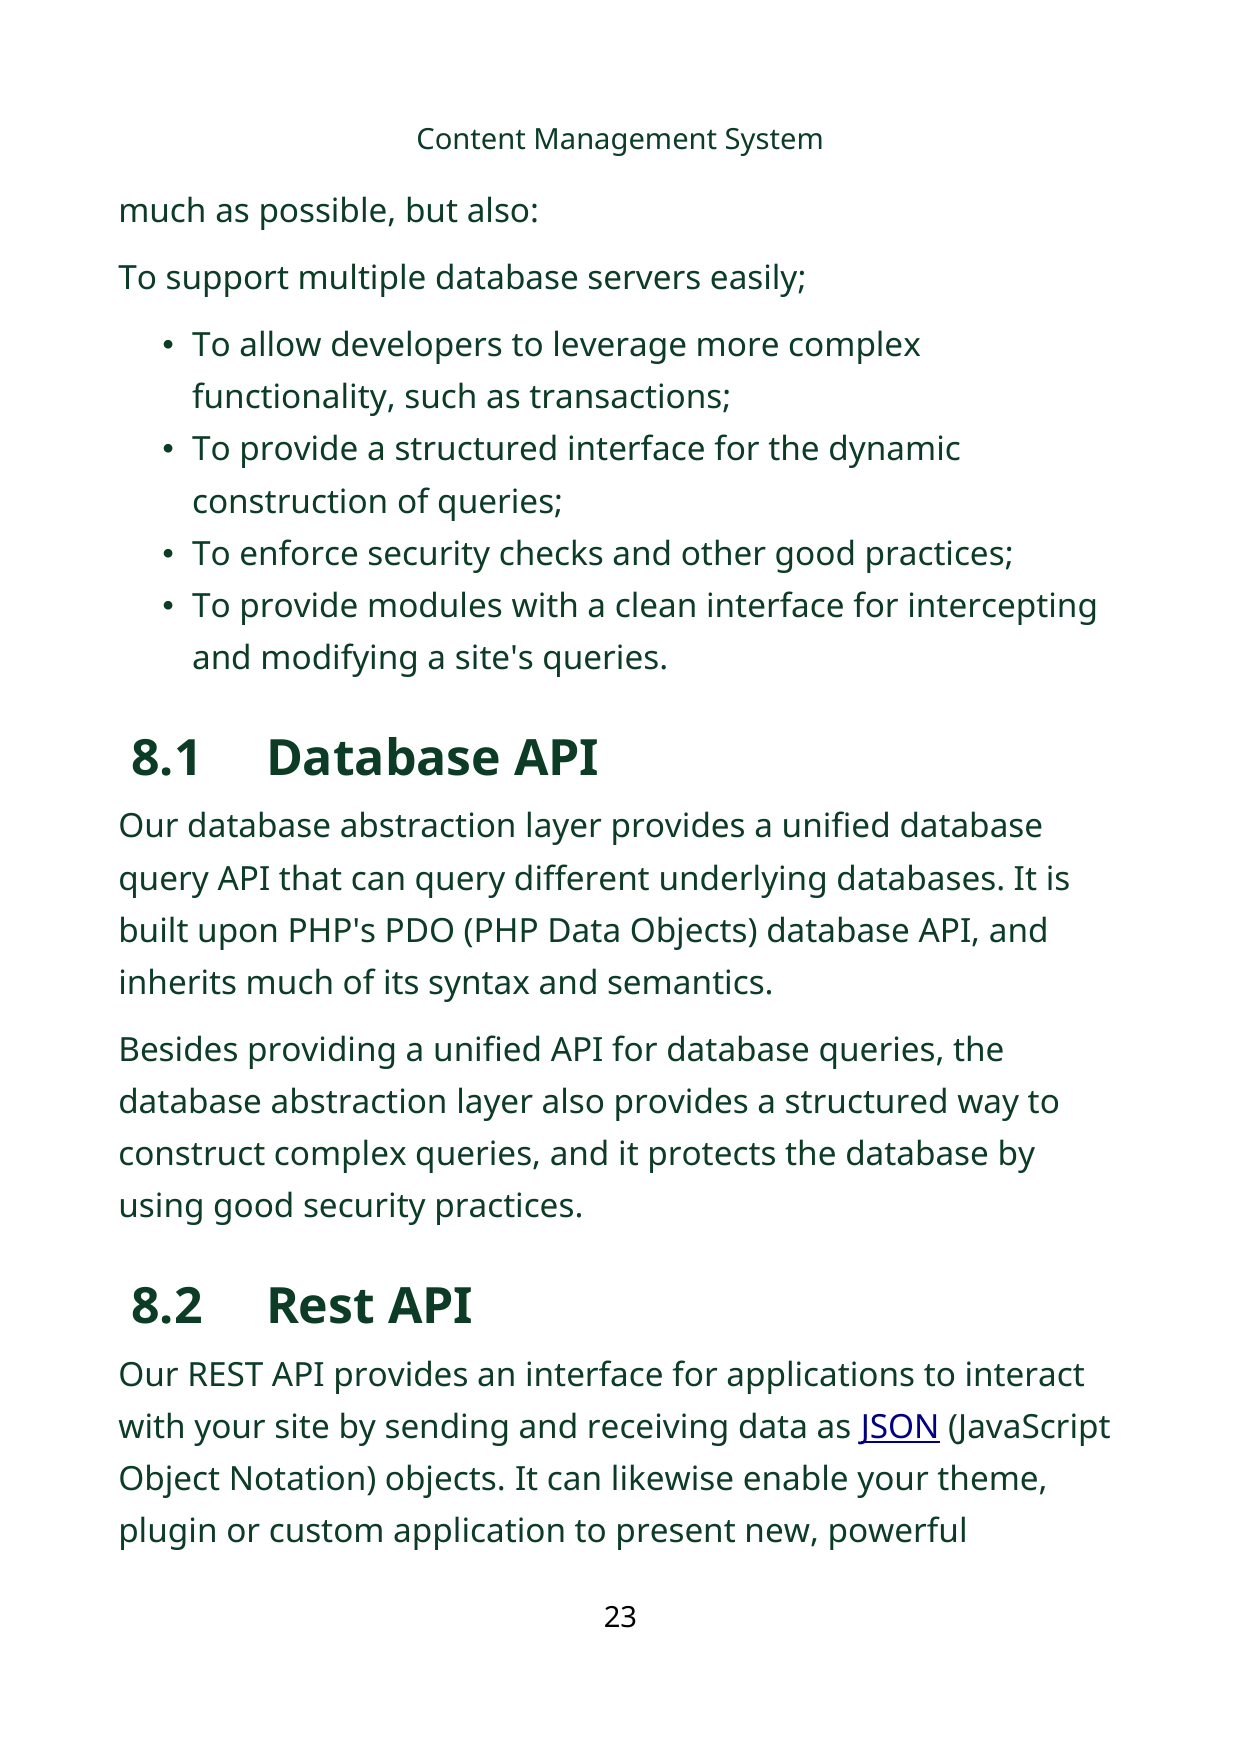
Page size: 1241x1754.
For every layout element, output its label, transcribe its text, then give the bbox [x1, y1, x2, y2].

list To provide modules with a clean interface for intercepting and modifying a site's queries. [162, 582, 1122, 679]
list To enforce security checks and other good practices; [162, 529, 1122, 575]
list To allow developers to leverage more complex functionality, such as transactions; [162, 321, 1122, 418]
text Our database abstraction layer provides a unified database query API that can query different underlying databases. It is built upon PHP's PDO (PHP Data Objects) database API, and inherits much of its syntax and semantics. [118, 802, 1122, 1004]
text Our REST API provides an interface for applications to interact with your site by sending and receiving data as JSON (JavaScript Object Notation) objects. It can likewise enable your theme, plugin or custom application to present new, powerful [118, 1350, 1122, 1552]
subtitle Rest API [118, 1270, 1122, 1338]
subtitle Database API [118, 722, 1122, 790]
text To support multiple database servers easily; [118, 254, 1122, 299]
text Besides providing a unified API for database queries, the database abstraction layer also provides a structured way to construct complex queries, and it protects the database by using good security practices. [118, 1026, 1122, 1227]
list To provide a structured interface for the dynamic construction of queries; [162, 425, 1122, 523]
text much as possible, but also: [118, 187, 1122, 233]
